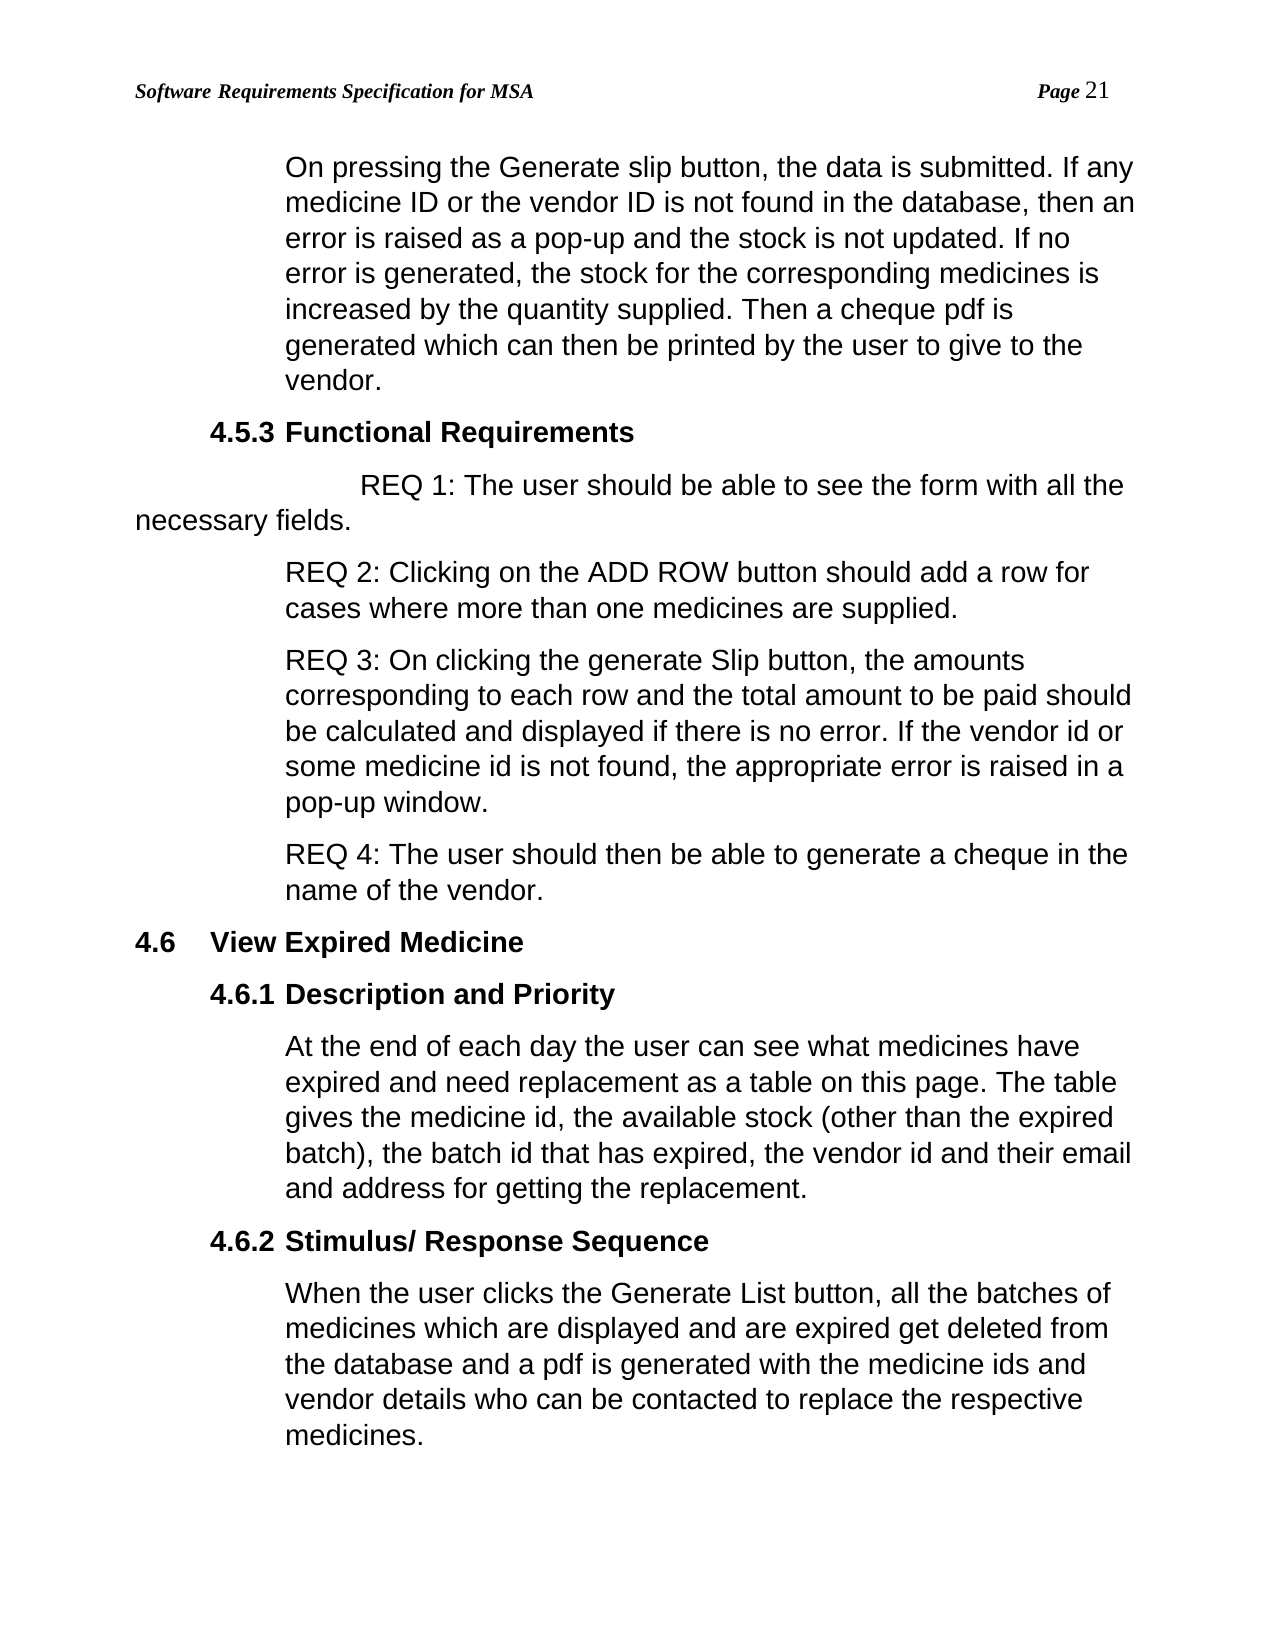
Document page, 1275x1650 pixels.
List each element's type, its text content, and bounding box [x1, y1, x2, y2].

subtitle 4.6.2 Stimulus/ Response Sequence [135, 1223, 1140, 1257]
subtitle On pressing the Generate slip button, the data is submitted. If any medicine ID or the vendor ID is not found in the database, then an error is raised as a pop-up and the stock is not updated. If no error is generated, the stock for the corresponding medicines is increased by the quantity supplied. Then a cheque pdf is generated which can then be printed by the user to give to the vendor. [285, 150, 1140, 397]
subtitle REQ 2: Clicking on the ADD ROW button should add a row for cases where more than one medicines are supplied. [285, 555, 1140, 624]
subtitle 4.6 View Expired Medicine [135, 925, 1140, 958]
subtitle REQ 3: On clicking the generate Slip button, the amounts corresponding to each row and the total amount to be paid should be calculated and displayed if there is no error. If the vendor id or some medicine id is not found, the appropriate error is raised in a pop-up window. [285, 643, 1140, 818]
subtitle REQ 1: The user should be able to see the form with all the necessary fields. [135, 467, 1140, 537]
subtitle When the user clicks the Generate List button, all the batches of medicines which are displayed and are expired get deleted from the database and a pdf is generated with the medicine ids and vendor details who can be contacted to replace the respective medicines. [285, 1276, 1140, 1451]
subtitle REQ 4: The user should then be able to generate a cheque in the name of the vendor. [285, 837, 1140, 906]
subtitle At the end of each day the user can see what medicines have expired and need replacement as a table on this page. The table gives the medicine id, the available stock (other than the expired batch), the batch id that has expired, the vendor id and their email and address for getting the replacement. [285, 1029, 1140, 1205]
subtitle 4.6.1 Description and Priority [135, 977, 1140, 1011]
subtitle 4.5.3 Functional Requirements [135, 415, 1140, 449]
